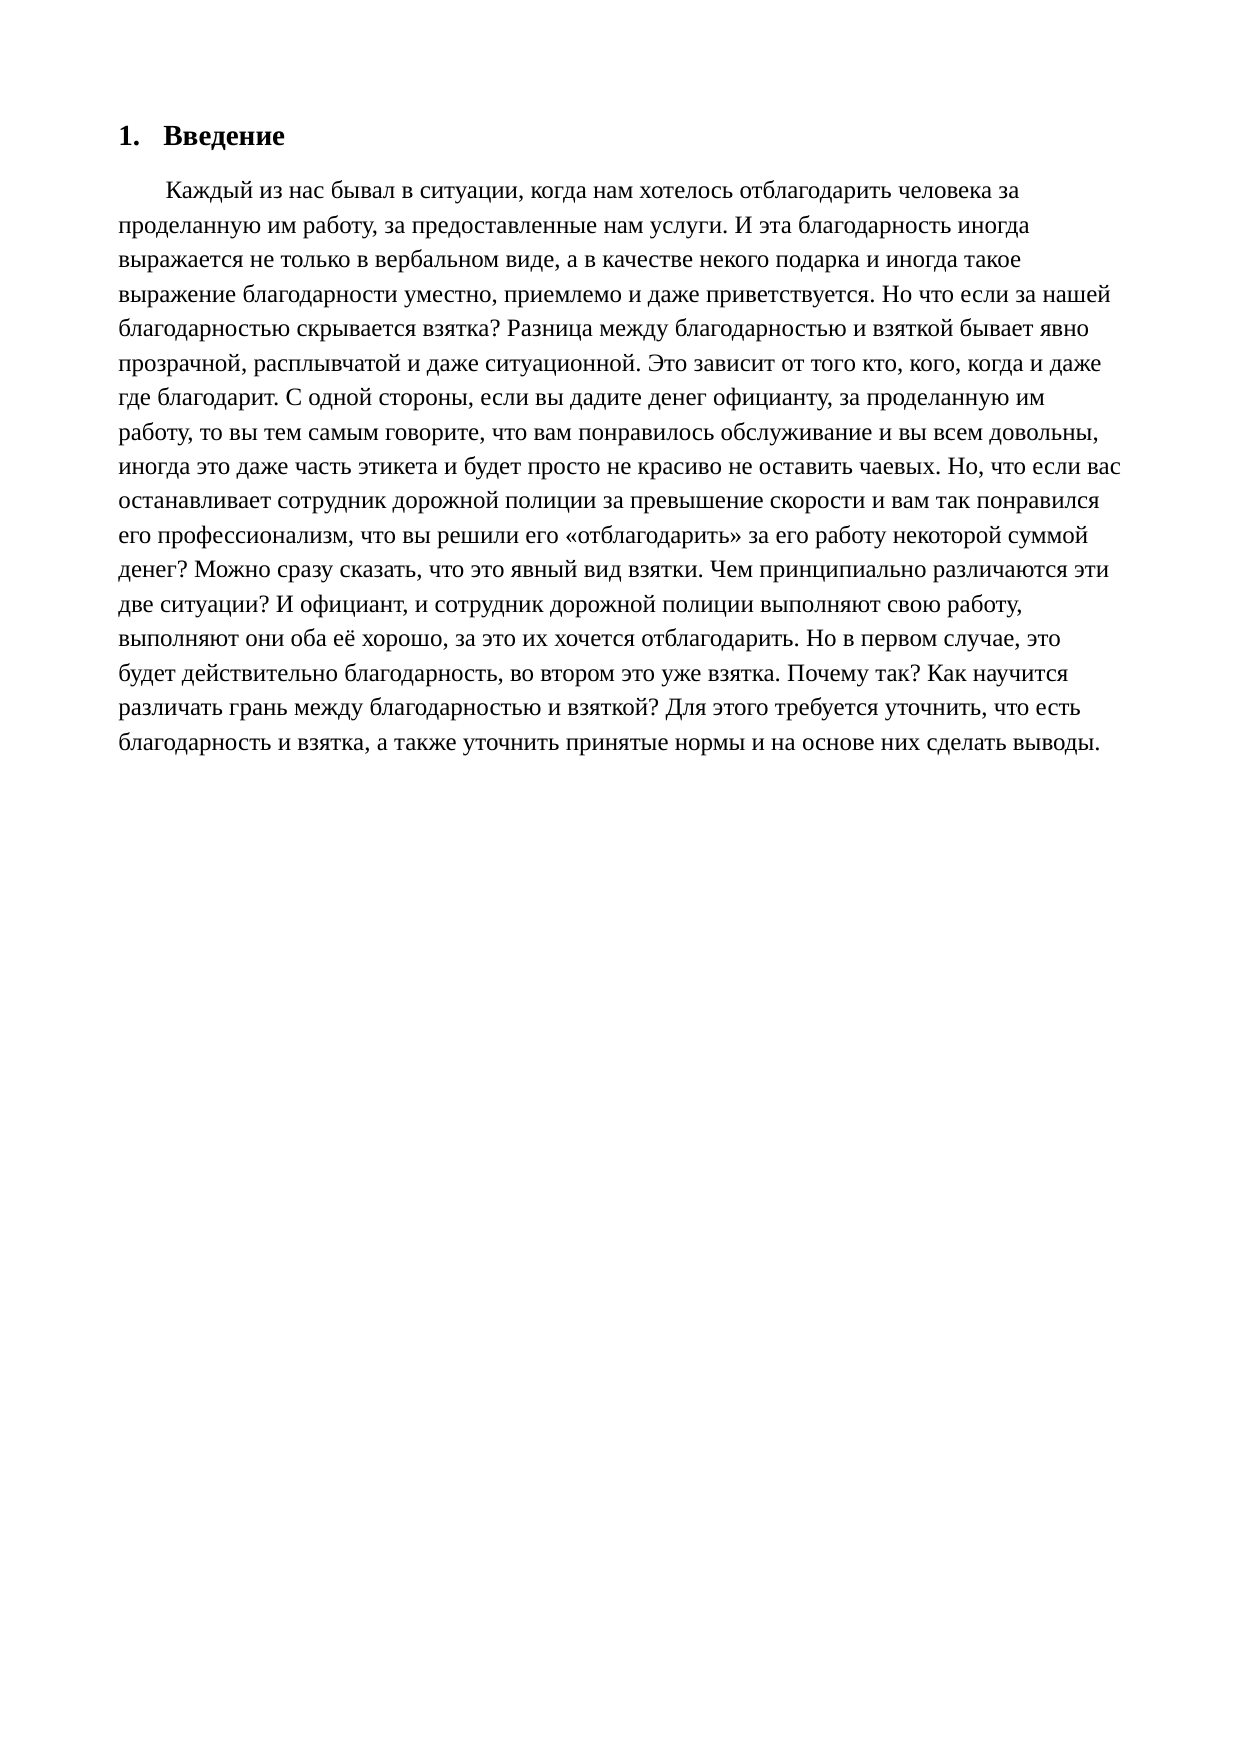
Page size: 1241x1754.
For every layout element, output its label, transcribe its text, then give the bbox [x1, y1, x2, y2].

subtitle Введение [118, 118, 1122, 152]
text Каждый из нас бывал в ситуации, когда нам хотелось отблагодарить человека за проделанную им работу, за предоставленные нам услуги. И эта благодарность иногда выражается не только в вербальном виде, а в качестве некого подарка и иногда такое выражение благодарности уместно, приемлемо и даже приветствуется. Но что если за нашей благодарностью скрывается взятка? Разница между благодарностью и взяткой бывает явно прозрачной, расплывчатой и даже ситуационной. Это зависит от того кто, кого, когда и даже где благодарит. С одной стороны, если вы дадите денег официанту, за проделанную им работу, то вы тем самым говорите, что вам понравилось обслуживание и вы всем довольны, иногда это даже часть этикета и будет просто не красиво не оставить чаевых. Но, что если вас останавливает сотрудник дорожной полиции за превышение скорости и вам так понравился его профессионализм, что вы решили его «отблагодарить» за его работу некоторой суммой денег? Можно сразу сказать, что это явный вид взятки. Чем принципиально различаются эти две ситуации? И официант, и сотрудник дорожной полиции выполняют свою работу, выполняют они оба её хорошо, за это их хочется отблагодарить. Но в первом случае, это будет действительно благодарность, во втором это уже взятка. Почему так? Как научится различать грань между благодарностью и взяткой? Для этого требуется уточнить, что есть благодарность и взятка, а также уточнить принятые нормы и на основе них сделать выводы. [118, 175, 1122, 756]
